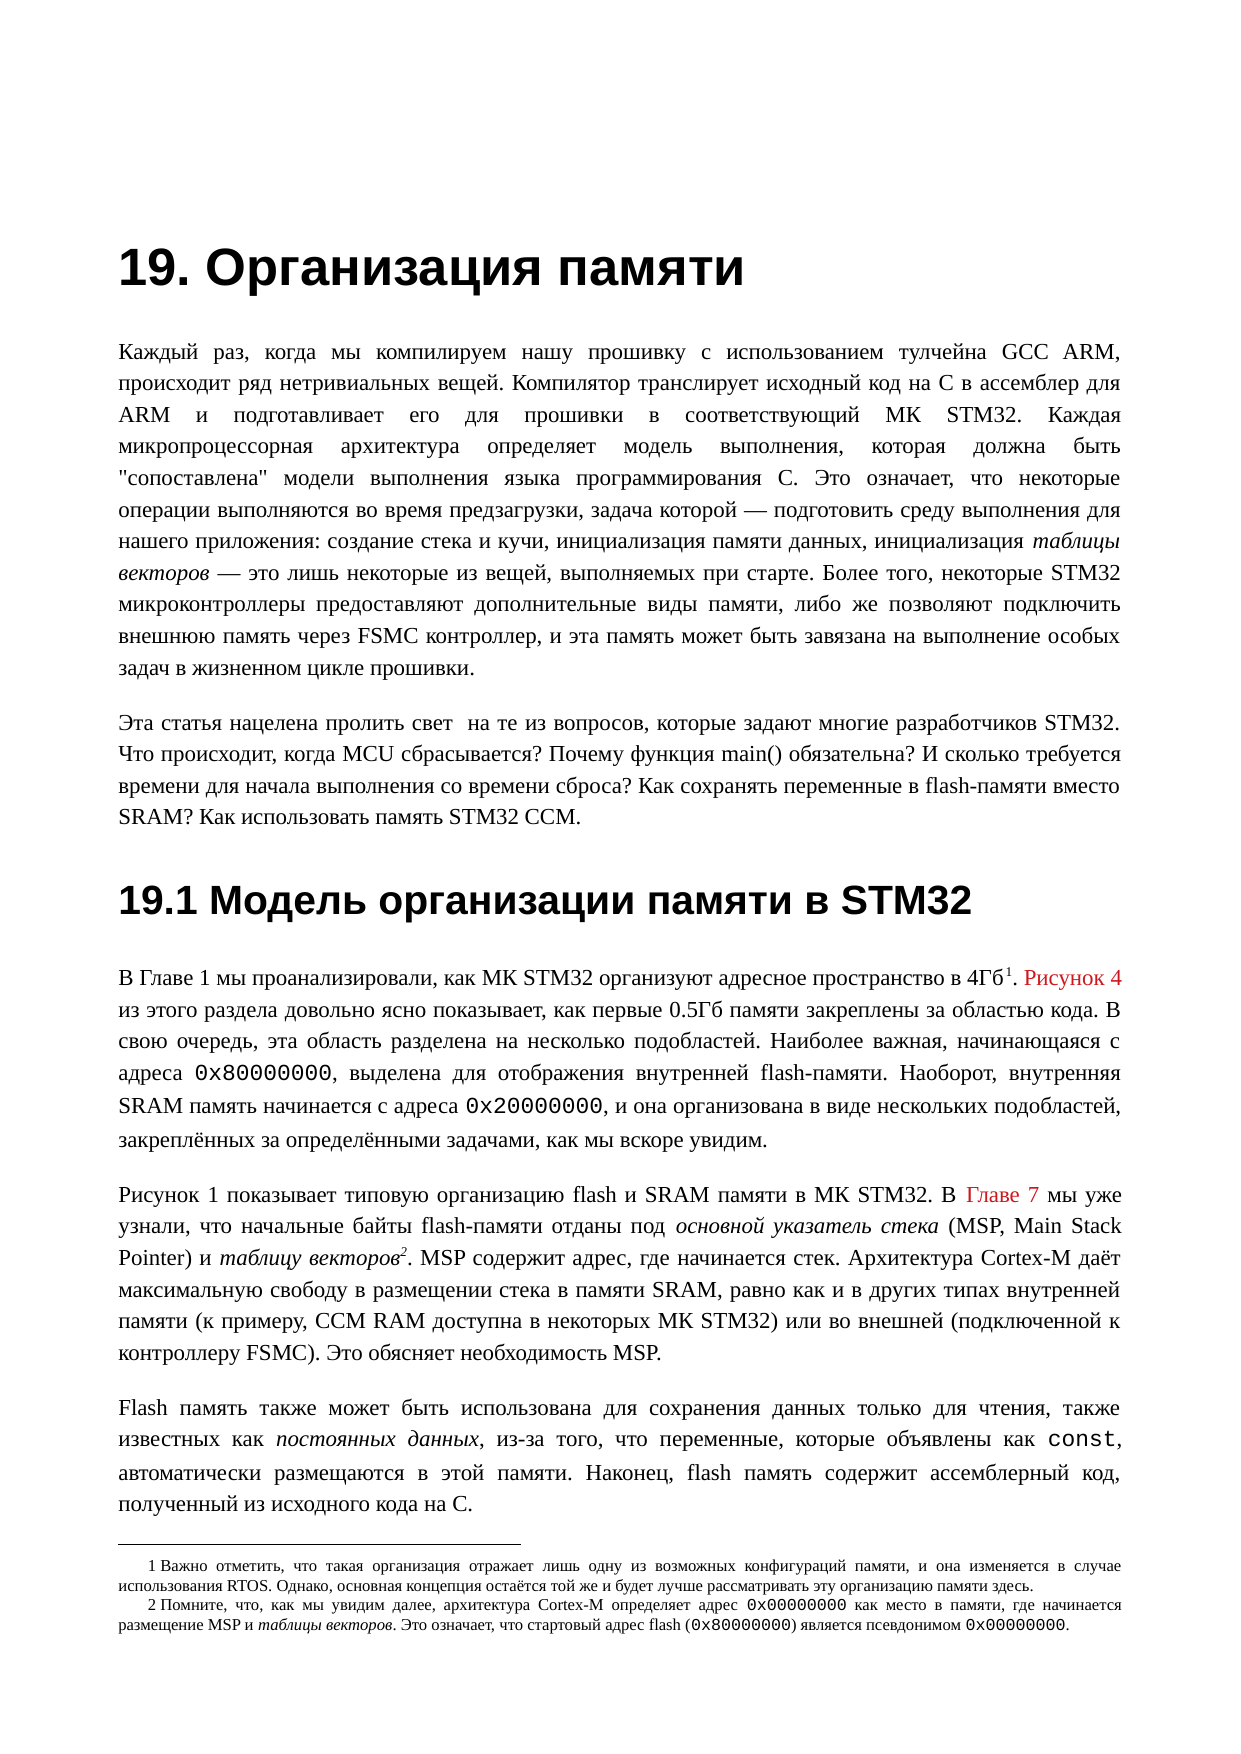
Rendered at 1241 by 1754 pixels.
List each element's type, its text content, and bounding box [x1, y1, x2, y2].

text Рисунок 1 показывает типовую организацию flash и SRAM памяти в МК STM32. В Главе 7 мы уже узнали, что начальные байты flash-памяти отданы под основной указатель стека (MSP, Main Stack Pointer) и таблицу векторов. MSP содержит адрес, где начинается стек. Архитектура Cortex-M даёт максимальную свободу в размещении стека в памяти SRAM, равно как и в других типах внутренней памяти (к примеру, CCM RAM доступна в некоторых МК STM32) или во внешней (подключенной к контроллеру FSMC). Это обясняет необходимость MSP. [118, 1181, 1122, 1365]
text Эта статья нацелена пролить свет на те из вопросов, которые задают многие разработчиков STM32. Что происходит, когда MCU сбрасывается? Почему функция main() обязательна? И сколько требуется времени для начала выполнения со времени сброса? Как сохранять переменные в flash-памяти вместо SRAM? Как использовать память STM32 CCM. [118, 709, 1122, 830]
subtitle 19. Организация памяти [118, 236, 1122, 297]
subtitle 19.1 Модель организации памяти в STM32 [118, 876, 1122, 923]
text Помните, что, как мы увидим далее, архитектура Cortex-M определяет адрес 0x00000000 как место в памяти, где начинается размещение MSP и таблицы векторов. Это означает, что стартовый адрес flash (0x80000000) является псевдонимом 0x00000000. [118, 1594, 1122, 1636]
text Flash память также может быть использована для сохранения данных только для чтения, также известных как постоянных данных, из-за того, что переменные, которые объявлены как const, автоматически размещаются в этой памяти. Наконец, flash память содержит ассемблерный код, полученный из исходного кода на C. [118, 1394, 1122, 1517]
text Важно отметить, что такая организация отражает лишь одну из возможных конфигураций памяти, и она изменяется в случае использования RTOS. Однако, основная концепция остаётся той же и будет лучше рассматривать эту организацию памяти здесь. [118, 1556, 1122, 1594]
text В Главе 1 мы проанализировали, как МК STM32 организуют адресное пространство в 4Гб. Рисунок 4 из этого раздела довольно ясно показывает, как первые 0.5Гб памяти закреплены за областью кода. В свою очередь, эта область разделена на несколько подобластей. Наиболее важная, начинающаяся с адреса 0x80000000, выделена для отображения внутренней flash-памяти. Наоборот, внутренняя SRAM память начинается с адреса 0x20000000, и она организована в виде нескольких подобластей, закреплённых за определёнными задачами, как мы вскоре увидим. [118, 964, 1122, 1152]
text Каждый раз, когда мы компилируем нашу прошивку с использованием тулчейна GCC ARM, происходит ряд нетривиальных вещей. Компилятор транслирует исходный код на C в ассемблер для ARM и подготавливает его для прошивки в соответствующий МК STM32. Каждая микропроцессорная архитектура определяет модель выполнения, которая должна быть "сопоставлена" модели выполнения языка программирования C. Это означает, что некоторые операции выполняются во время предзагрузки, задача которой — подготовить среду выполнения для нашего приложения: создание стека и кучи, инициализация памяти данных, инициализация таблицы векторов — это лишь некоторые из вещей, выполняемых при старте. Более того, некоторые STM32 микроконтроллеры предоставляют дополнительные виды памяти, либо же позволяют подключить внешнюю память через FSMC контроллер, и эта память может быть завязана на выполнение особых задач в жизненном цикле прошивки. [118, 338, 1122, 680]
